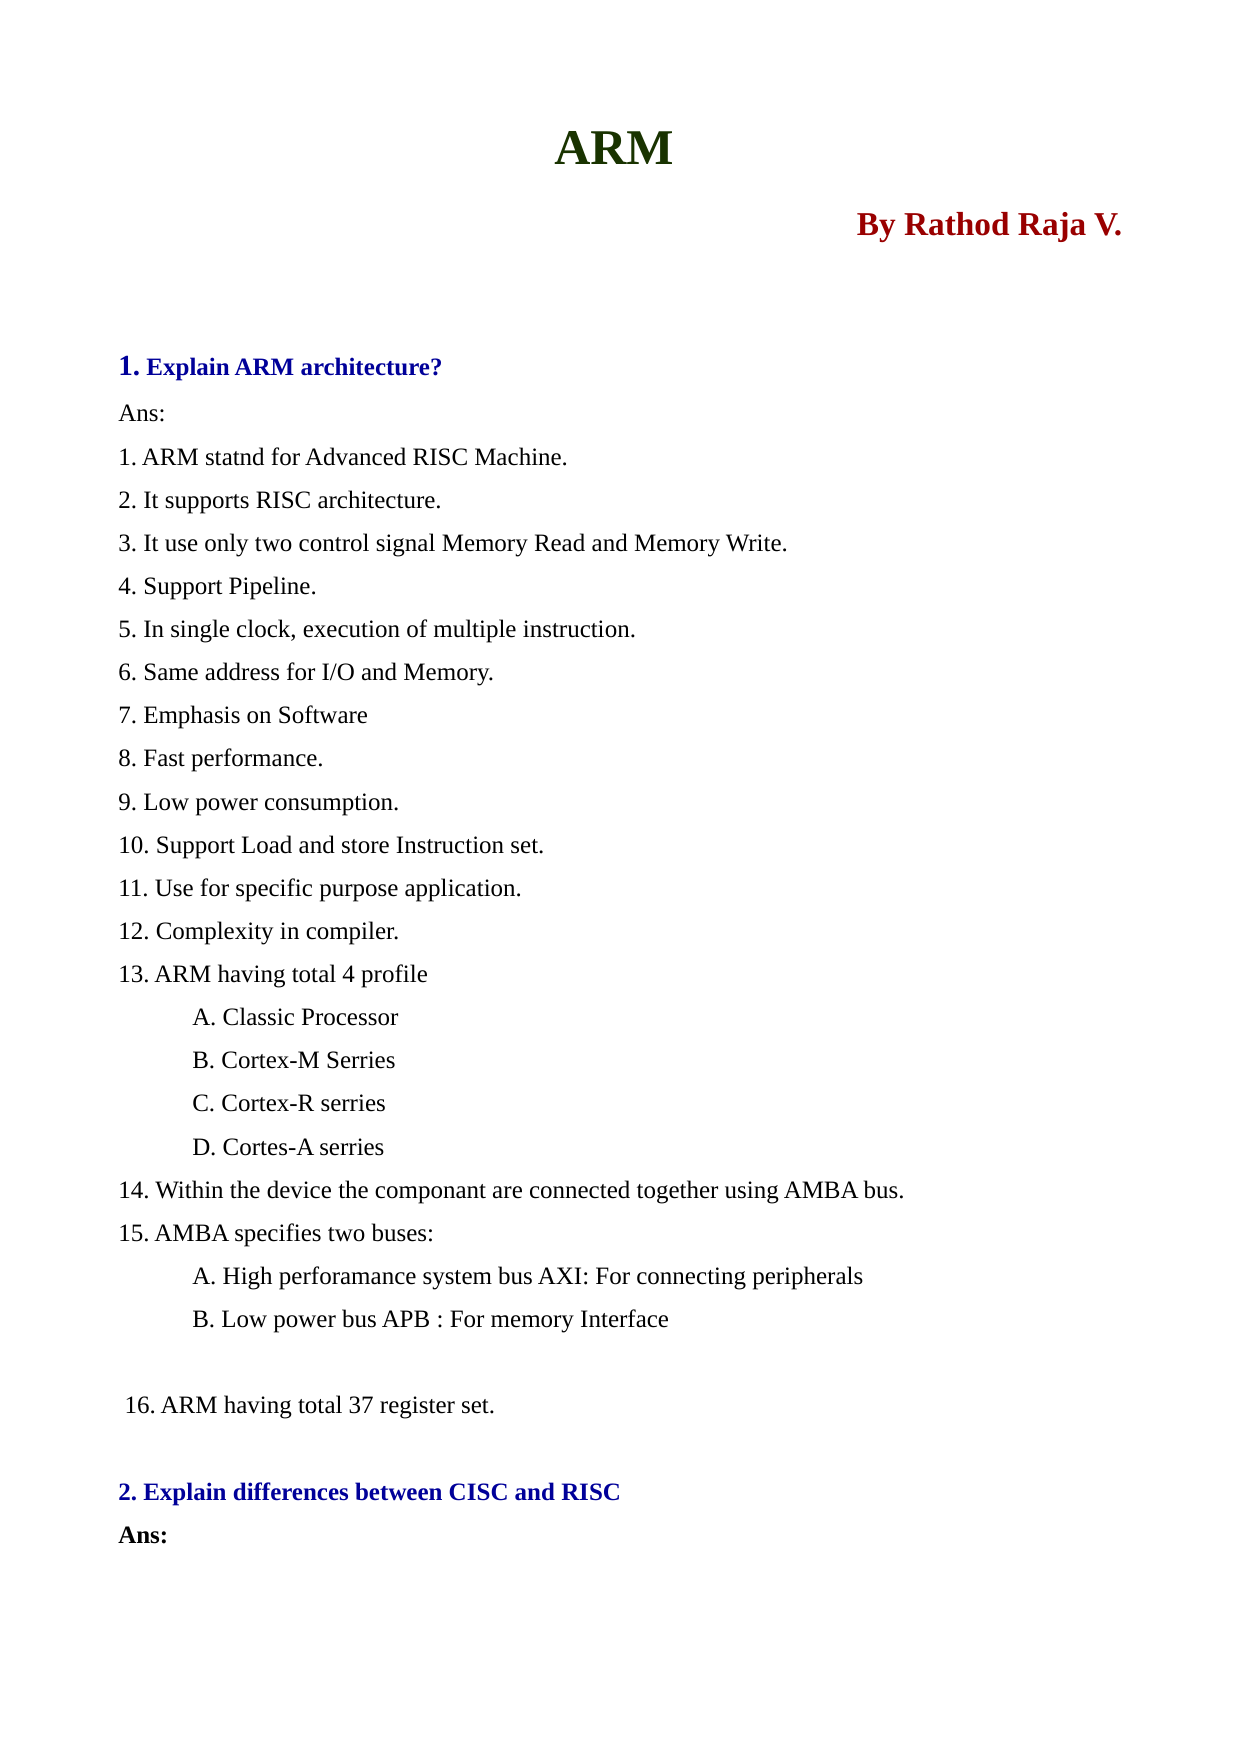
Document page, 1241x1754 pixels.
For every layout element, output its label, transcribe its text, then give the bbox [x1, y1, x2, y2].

text A. High perforamance system bus AXI: For connecting peripherals [118, 1261, 1122, 1290]
text D. Cortes-A serries [118, 1132, 1122, 1160]
text 16. ARM having total 37 register set. [118, 1390, 1122, 1419]
text 5. In single clock, execution of multiple instruction. [118, 614, 1122, 643]
text 3. It use only two control signal Memory Read and Memory Write. [118, 528, 1122, 557]
text 2. Explain differences between CISC and RISC [118, 1477, 1122, 1505]
text 15. AMBA specifies two buses: [118, 1218, 1122, 1247]
text 12. Complexity in compiler. [118, 916, 1122, 945]
text Ans: [118, 398, 1122, 427]
text 6. Same address for I/O and Memory. [118, 657, 1122, 686]
text A. Classic Processor [118, 1002, 1122, 1031]
text 14. Within the device the componant are connected together using AMBA bus. [118, 1175, 1122, 1203]
text 1. Explain ARM architecture? [118, 348, 1122, 382]
text 8. Fast performance. [118, 743, 1122, 772]
text C. Cortex-R serries [118, 1088, 1122, 1117]
text ARM [118, 118, 1122, 176]
text 13. ARM having total 4 profile [118, 959, 1122, 988]
text 4. Support Pipeline. [118, 571, 1122, 600]
text By Rathod Raja V. [118, 204, 1122, 243]
text 2. It supports RISC architecture. [118, 485, 1122, 513]
text Ans: [118, 1520, 1122, 1548]
text B. Low power bus APB : For memory Interface [118, 1304, 1122, 1333]
text 1. ARM statnd for Advanced RISC Machine. [118, 442, 1122, 470]
text B. Cortex-M Serries [118, 1045, 1122, 1074]
text 9. Low power consumption. [118, 787, 1122, 815]
text 11. Use for specific purpose application. [118, 873, 1122, 902]
text 10. Support Load and store Instruction set. [118, 830, 1122, 858]
text 7. Emphasis on Software [118, 700, 1122, 729]
